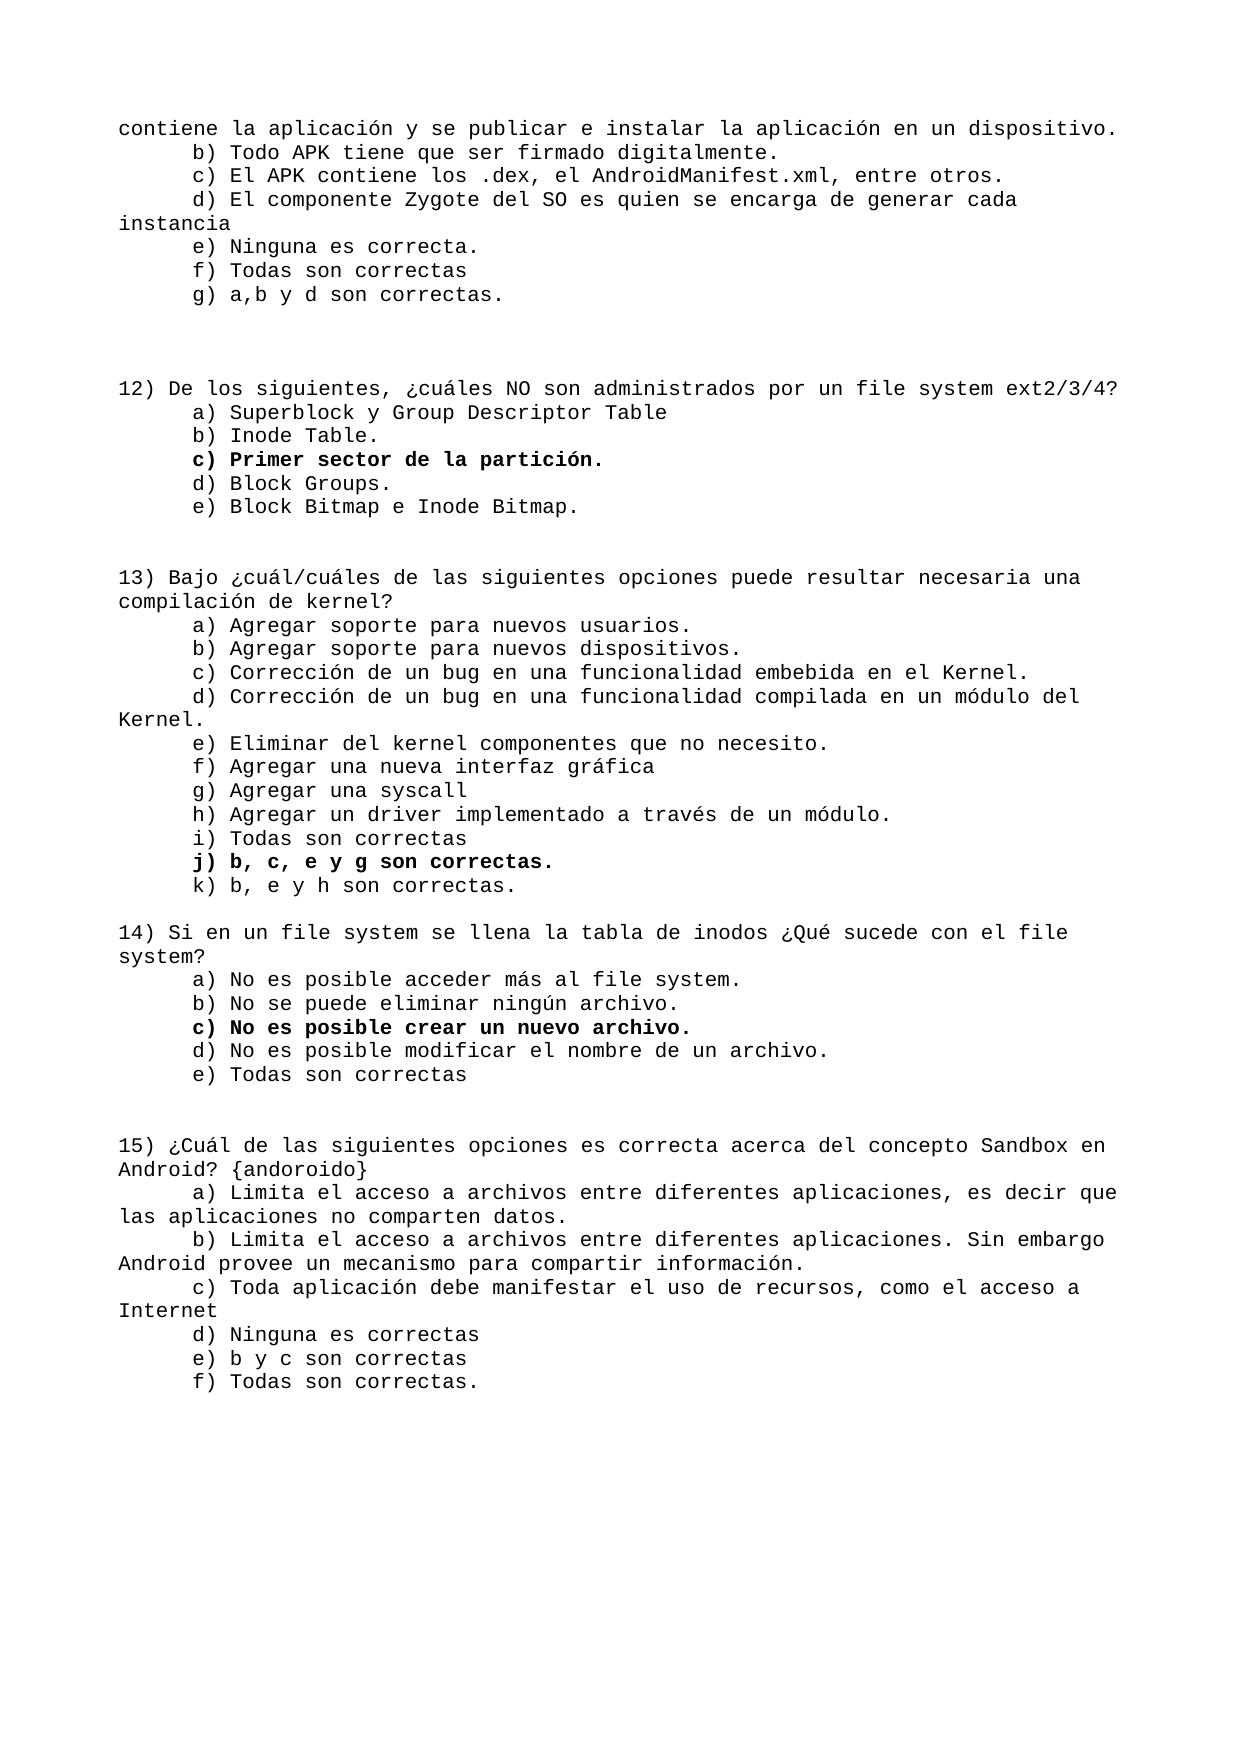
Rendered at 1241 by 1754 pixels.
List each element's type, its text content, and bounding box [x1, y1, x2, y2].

text c) Corrección de un bug en una funcionalidad embebida en el Kernel. [118, 662, 1122, 686]
text 13) Bajo ¿cuál/cuáles de las siguientes opciones puede resultar necesaria una compilación de kernel? [118, 567, 1122, 615]
text h) Agregar un driver implementado a través de un módulo. [118, 804, 1122, 827]
text a) No es posible acceder más al file system. [118, 969, 1122, 993]
text c) Toda aplicación debe manifestar el uso de recursos, como el acceso a Internet [118, 1277, 1122, 1324]
text d) Block Groups. [118, 473, 1122, 496]
text e) Ninguna es correcta. [118, 236, 1122, 260]
text f) Todas son correctas. [118, 1371, 1122, 1395]
text b) Todo APK tiene que ser firmado digitalmente. [118, 142, 1122, 165]
text b) Agregar soporte para nuevos dispositivos. [118, 638, 1122, 662]
text e) Block Bitmap e Inode Bitmap. [118, 496, 1122, 520]
text b) No se puede eliminar ningún archivo. [118, 993, 1122, 1017]
text d) No es posible modificar el nombre de un archivo. [118, 1040, 1122, 1064]
text d) Corrección de un bug en una funcionalidad compilada en un módulo del Kernel. [118, 686, 1122, 733]
text b) Inode Table. [118, 426, 1122, 449]
text c) El APK contiene los .dex, el AndroidManifest.xml, entre otros. [118, 165, 1122, 189]
text e) Todas son correctas [118, 1064, 1122, 1088]
text g) a,b y d son correctas. [118, 284, 1122, 307]
text f) Agregar una nueva interfaz gráfica [118, 757, 1122, 780]
text c) No es posible crear un nuevo archivo. [118, 1017, 1122, 1040]
text d) Ninguna es correctas [118, 1324, 1122, 1348]
text a) Superblock y Group Descriptor Table [118, 402, 1122, 426]
text f) Todas son correctas [118, 260, 1122, 284]
text g) Agregar una syscall [118, 780, 1122, 804]
text 15) ¿Cuál de las siguientes opciones es correcta acerca del concepto Sandbox en Android? {andoroido} [118, 1135, 1122, 1182]
text b) Limita el acceso a archivos entre diferentes aplicaciones. Sin embargo Android provee un mecanismo para compartir información. [118, 1229, 1122, 1277]
text a) Agregar soporte para nuevos usuarios. [118, 615, 1122, 638]
text i) Todas son correctas [118, 827, 1122, 851]
text j) b, c, e y g son correctas. [118, 851, 1122, 875]
text 12) De los siguientes, ¿cuáles NO son administrados por un file system ext2/3/4? [118, 378, 1122, 402]
text 14) Si en un file system se llena la tabla de inodos ¿Qué sucede con el file system? [118, 922, 1122, 969]
text k) b, e y h son correctas. [118, 875, 1122, 898]
text e) Eliminar del kernel componentes que no necesito. [118, 733, 1122, 757]
text d) El componente Zygote del SO es quien se encarga de generar cada instancia [118, 189, 1122, 236]
text e) b y c son correctas [118, 1348, 1122, 1371]
text a) Limita el acceso a archivos entre diferentes aplicaciones, es decir que las aplicaciones no comparten datos. [118, 1182, 1122, 1229]
text contiene la aplicación y se publicar e instalar la aplicación en un dispositivo. [118, 118, 1122, 142]
text c) Primer sector de la partición. [118, 449, 1122, 473]
